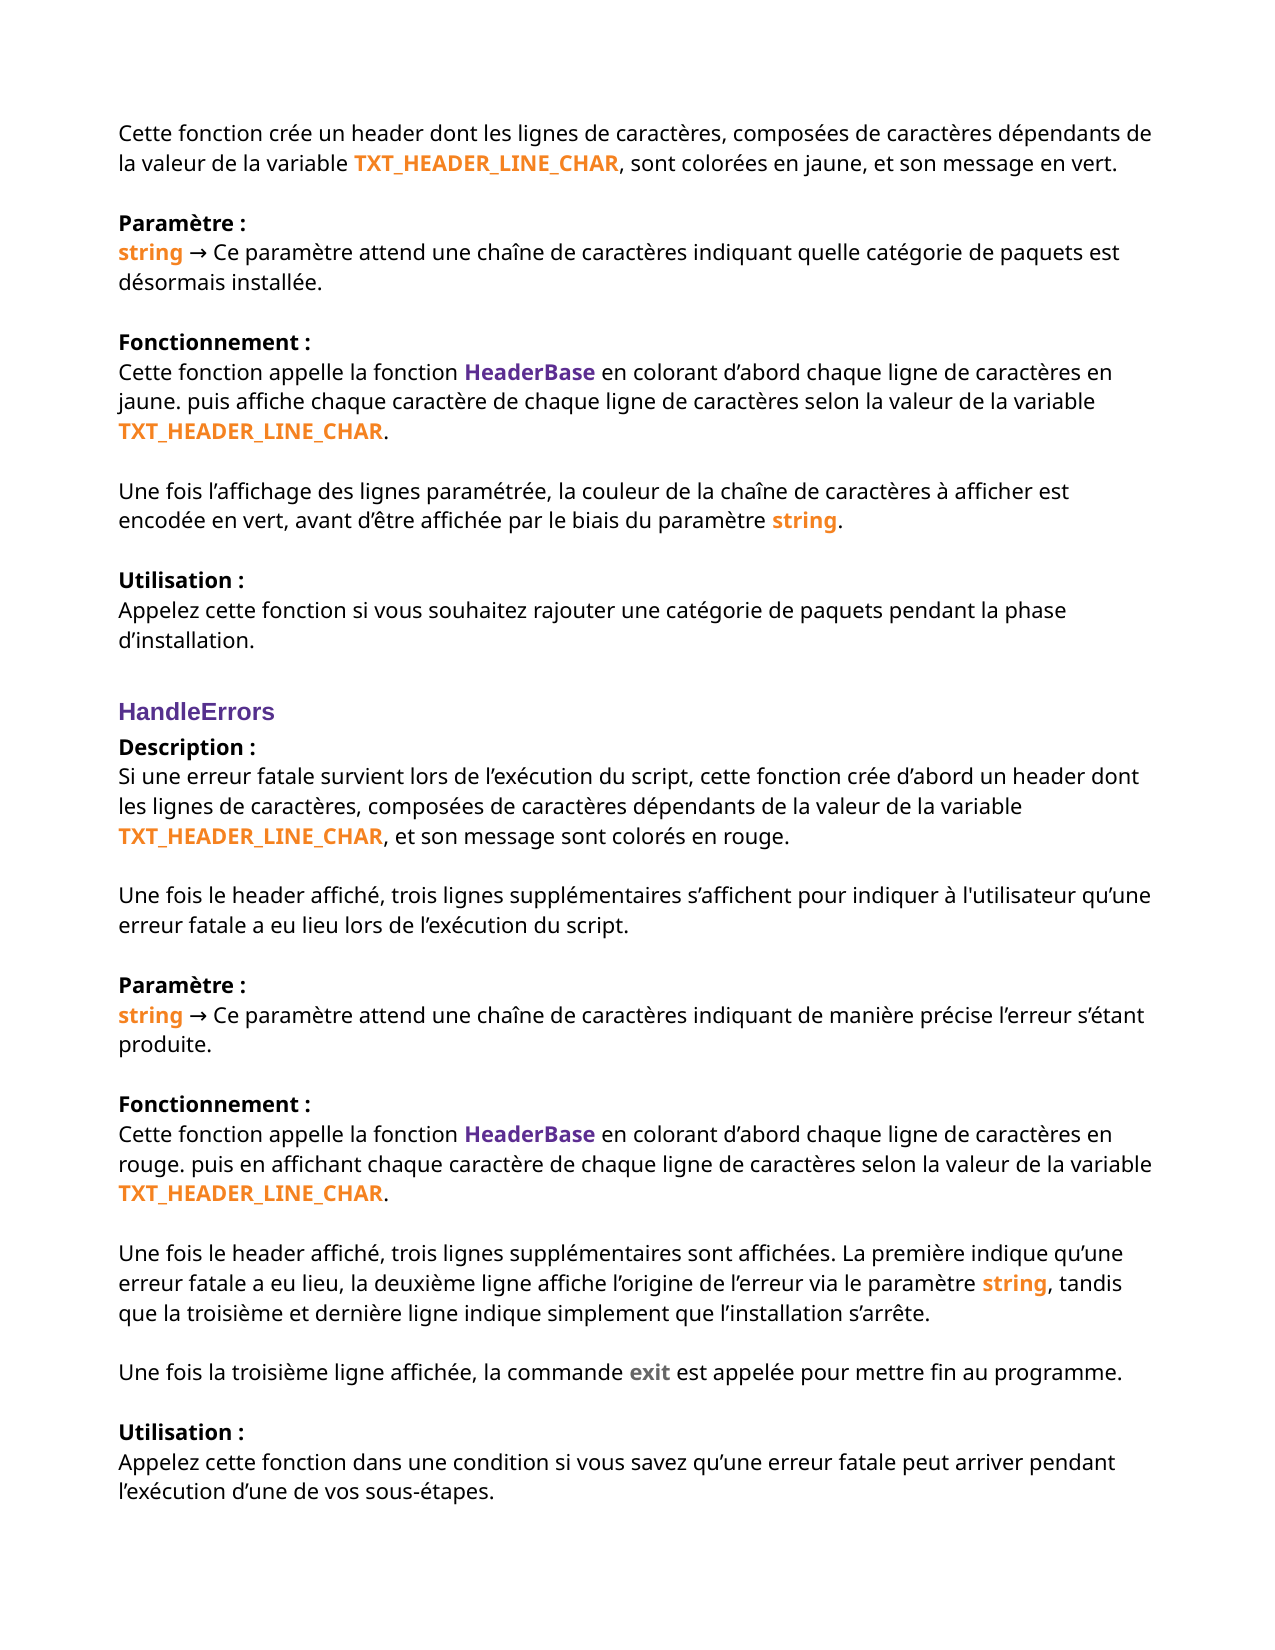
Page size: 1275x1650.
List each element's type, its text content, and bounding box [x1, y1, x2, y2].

text Une fois le header affiché, trois lignes supplémentaires sont affichées. La première indique qu’une erreur fatale a eu lieu, la deuxième ligne affiche l’origine de l’erreur via le paramètre string, tandis que la troisième et dernière ligne indique simplement que l’installation s’arrête. [118, 1238, 1157, 1327]
text Fonctionnement : [118, 1089, 1157, 1119]
text Cette fonction crée un header dont les lignes de caractères, composées de caractères dépendants de la valeur de la variable TXT_HEADER_LINE_CHAR, sont colorées en jaune, et son message en vert. [118, 118, 1157, 178]
text Une fois la troisième ligne affichée, la commande exit est appelée pour mettre fin au programme. [118, 1357, 1157, 1387]
text Cette fonction appelle la fonction HeaderBase en colorant d’abord chaque ligne de caractères en jaune. puis affiche chaque caractère de chaque ligne de caractères selon la valeur de la variable TXT_HEADER_LINE_CHAR. [118, 356, 1157, 446]
text Utilisation : [118, 565, 1157, 595]
text Utilisation : [118, 1417, 1157, 1446]
text Appelez cette fonction dans une condition si vous savez qu’une erreur fatale peut arriver pendant l’exécution d’une de vos sous-étapes. [118, 1446, 1157, 1506]
text Appelez cette fonction si vous souhaitez rajouter une catégorie de paquets pendant la phase d’installation. [118, 595, 1157, 654]
subtitle HandleErrors [118, 697, 1157, 725]
text Fonctionnement : [118, 327, 1157, 356]
text string → Ce paramètre attend une chaîne de caractères indiquant quelle catégorie de paquets est désormais installée. [118, 237, 1157, 297]
text Description : [118, 731, 1157, 761]
text Paramètre : [118, 970, 1157, 999]
text Une fois l’affichage des lignes paramétrée, la couleur de la chaîne de caractères à afficher est encodée en vert, avant d’être affichée par le biais du paramètre string. [118, 476, 1157, 535]
text Paramètre : [118, 207, 1157, 237]
text Une fois le header affiché, trois lignes supplémentaires s’affichent pour indiquer à l'utilisateur qu’une erreur fatale a eu lieu lors de l’exécution du script. [118, 880, 1157, 940]
text Cette fonction appelle la fonction HeaderBase en colorant d’abord chaque ligne de caractères en rouge. puis en affichant chaque caractère de chaque ligne de caractères selon la valeur de la variable TXT_HEADER_LINE_CHAR. [118, 1119, 1157, 1208]
text Si une erreur fatale survient lors de l’exécution du script, cette fonction crée d’abord un header dont les lignes de caractères, composées de caractères dépendants de la valeur de la variable TXT_HEADER_LINE_CHAR, et son message sont colorés en rouge. [118, 761, 1157, 851]
text string → Ce paramètre attend une chaîne de caractères indiquant de manière précise l’erreur s’étant produite. [118, 999, 1157, 1059]
